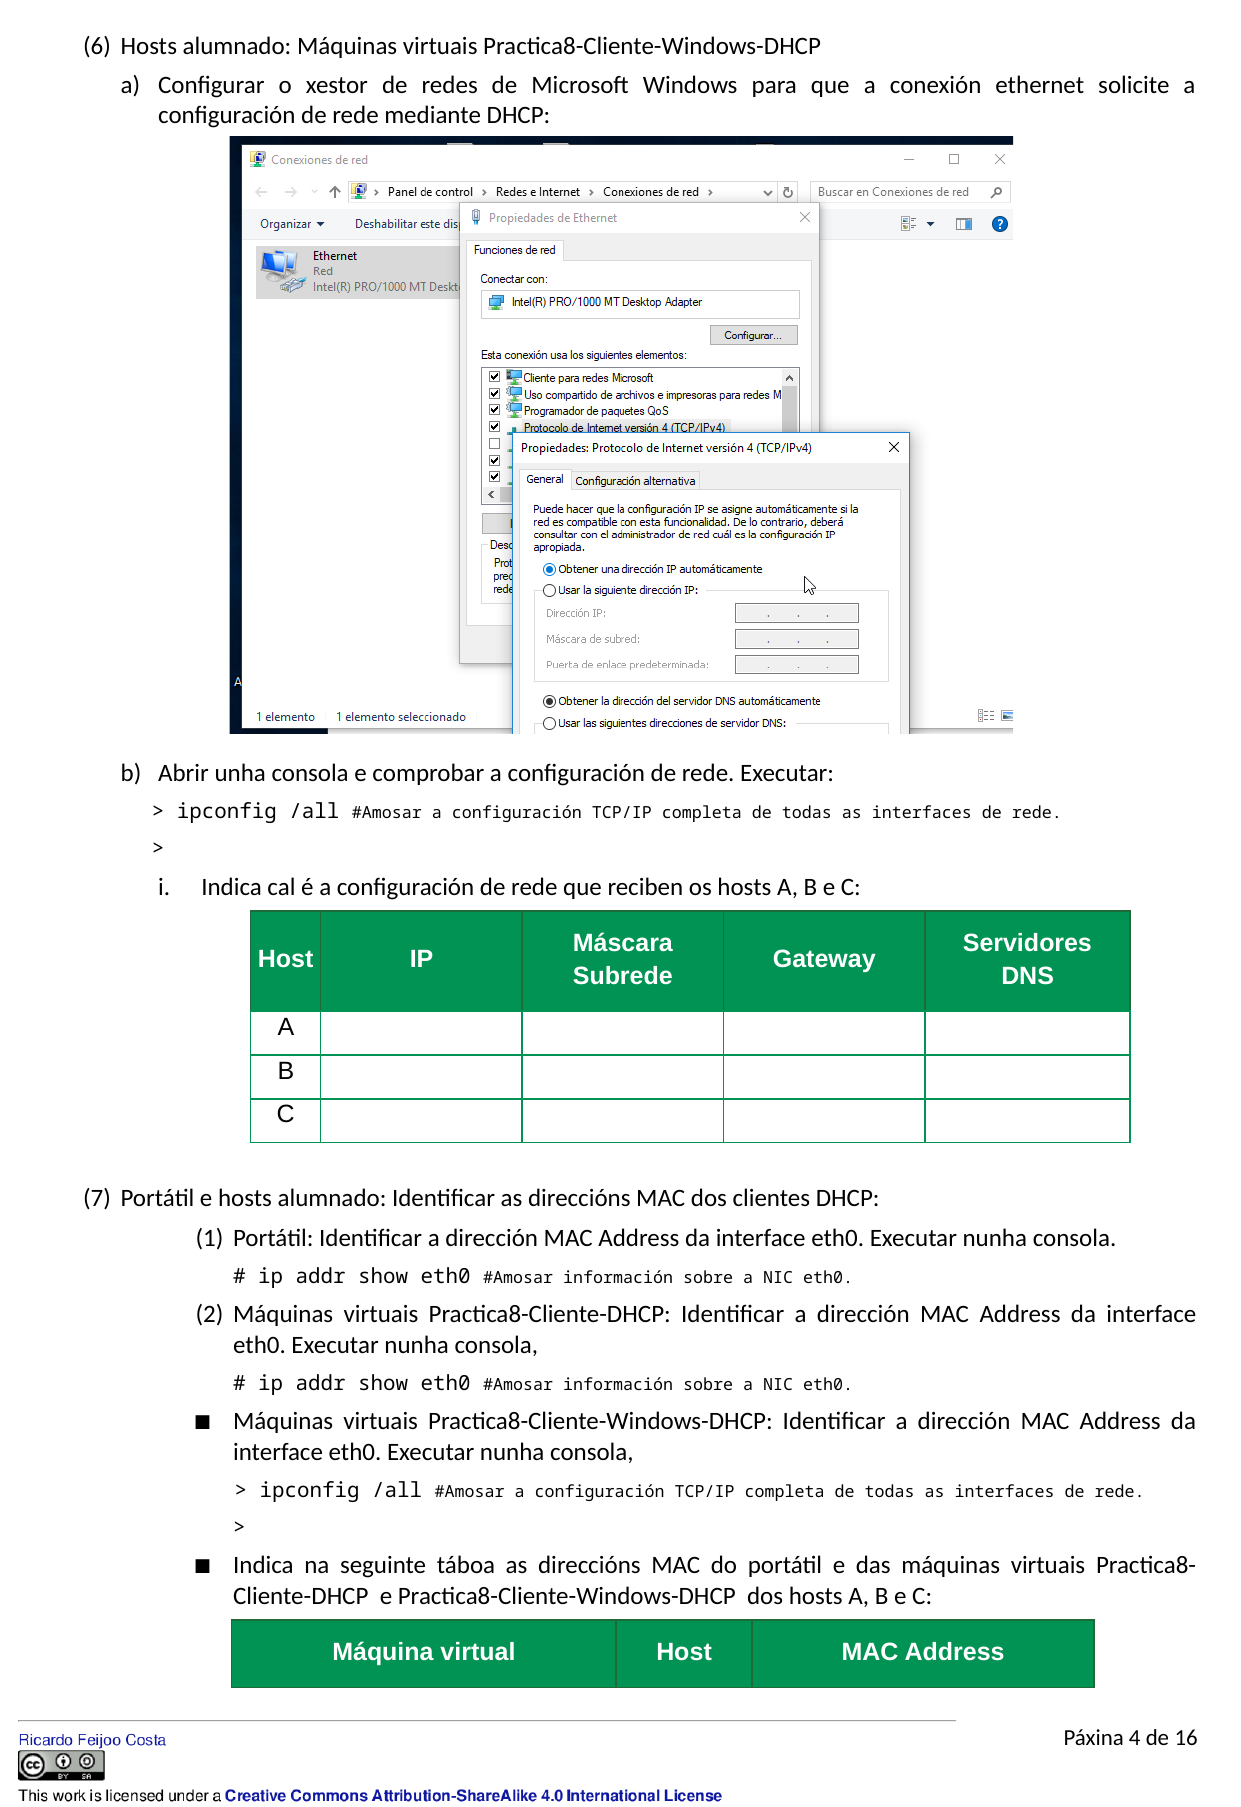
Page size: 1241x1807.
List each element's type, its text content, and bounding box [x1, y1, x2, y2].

table_cell [926, 1100, 1129, 1142]
table_cell [321, 1012, 521, 1054]
list Configurar o xestor de redes de Microsoft Windows para que a conexión ethernet solicite a configuración de rede mediante DHCP: [120, 69, 1197, 130]
list > [195, 1512, 1197, 1541]
table_cell C [251, 1100, 320, 1142]
table_cell A [251, 1012, 320, 1054]
table_header Host [617, 1621, 751, 1687]
table_header Máquina virtual [232, 1621, 615, 1687]
table_header Host [251, 912, 320, 1010]
list Máquinas virtuais Practica8-Cliente-Windows-DHCP: Identificar a dirección MAC Address da interface eth0. Executar nunha consola, [195, 1405, 1197, 1466]
table_header MAC Address [753, 1621, 1093, 1687]
list Abrir unha consola e comprobar a configuración de rede. Executar: [120, 757, 1197, 788]
table_header Máscara Subrede [523, 912, 723, 1010]
picture [8, 1715, 957, 1806]
table_cell [724, 1012, 924, 1054]
list Portátil e hosts alumnado: Identificar as direccións MAC dos clientes DHCP: [83, 1182, 1197, 1213]
table_cell B [251, 1056, 320, 1098]
table_cell [523, 1100, 723, 1142]
picture [229, 136, 1014, 734]
list > ipconfig /all #Amosar a configuración TCP/IP completa de todas as interfaces de rede. [199, 1475, 1197, 1503]
list Indica na seguinte táboa as direccións MAC do portátil e das máquinas virtuais Practica8-Cliente-DHCP e Practica8-Cliente-Windows-DHCP dos hosts A, B e C: [195, 1549, 1197, 1610]
table_cell [724, 1100, 924, 1142]
table_header Gateway [724, 912, 924, 1010]
list Portátil: Identificar a dirección MAC Address da interface eth0. Executar nunha consola. [195, 1222, 1197, 1252]
list > [116, 833, 1197, 862]
table_cell [321, 1056, 521, 1098]
table_cell [926, 1056, 1129, 1098]
table_header IP [321, 912, 521, 1010]
list # ip addr show eth0 #Amosar información sobre a NIC eth0. [195, 1261, 1197, 1289]
list Máquinas virtuais Practica8-Cliente-DHCP: Identificar a dirección MAC Address da interface eth0. Executar nunha consola, [195, 1298, 1197, 1359]
list # ip addr show eth0 #Amosar información sobre a NIC eth0. [195, 1368, 1197, 1396]
table_cell [523, 1012, 723, 1054]
table_cell [724, 1056, 924, 1098]
table_cell [926, 1012, 1129, 1054]
table_cell [523, 1056, 723, 1098]
table_header Servidores DNS [926, 912, 1129, 1010]
list Hosts alumnado: Máquinas virtuais Practica8-Cliente-Windows-DHCP [83, 30, 1197, 60]
list > ipconfig /all #Amosar a configuración TCP/IP completa de todas as interfaces de rede. [116, 796, 1197, 825]
list Indica cal é a configuración de rede que reciben os hosts A, B e C: [158, 871, 1197, 901]
table_cell [321, 1100, 521, 1142]
